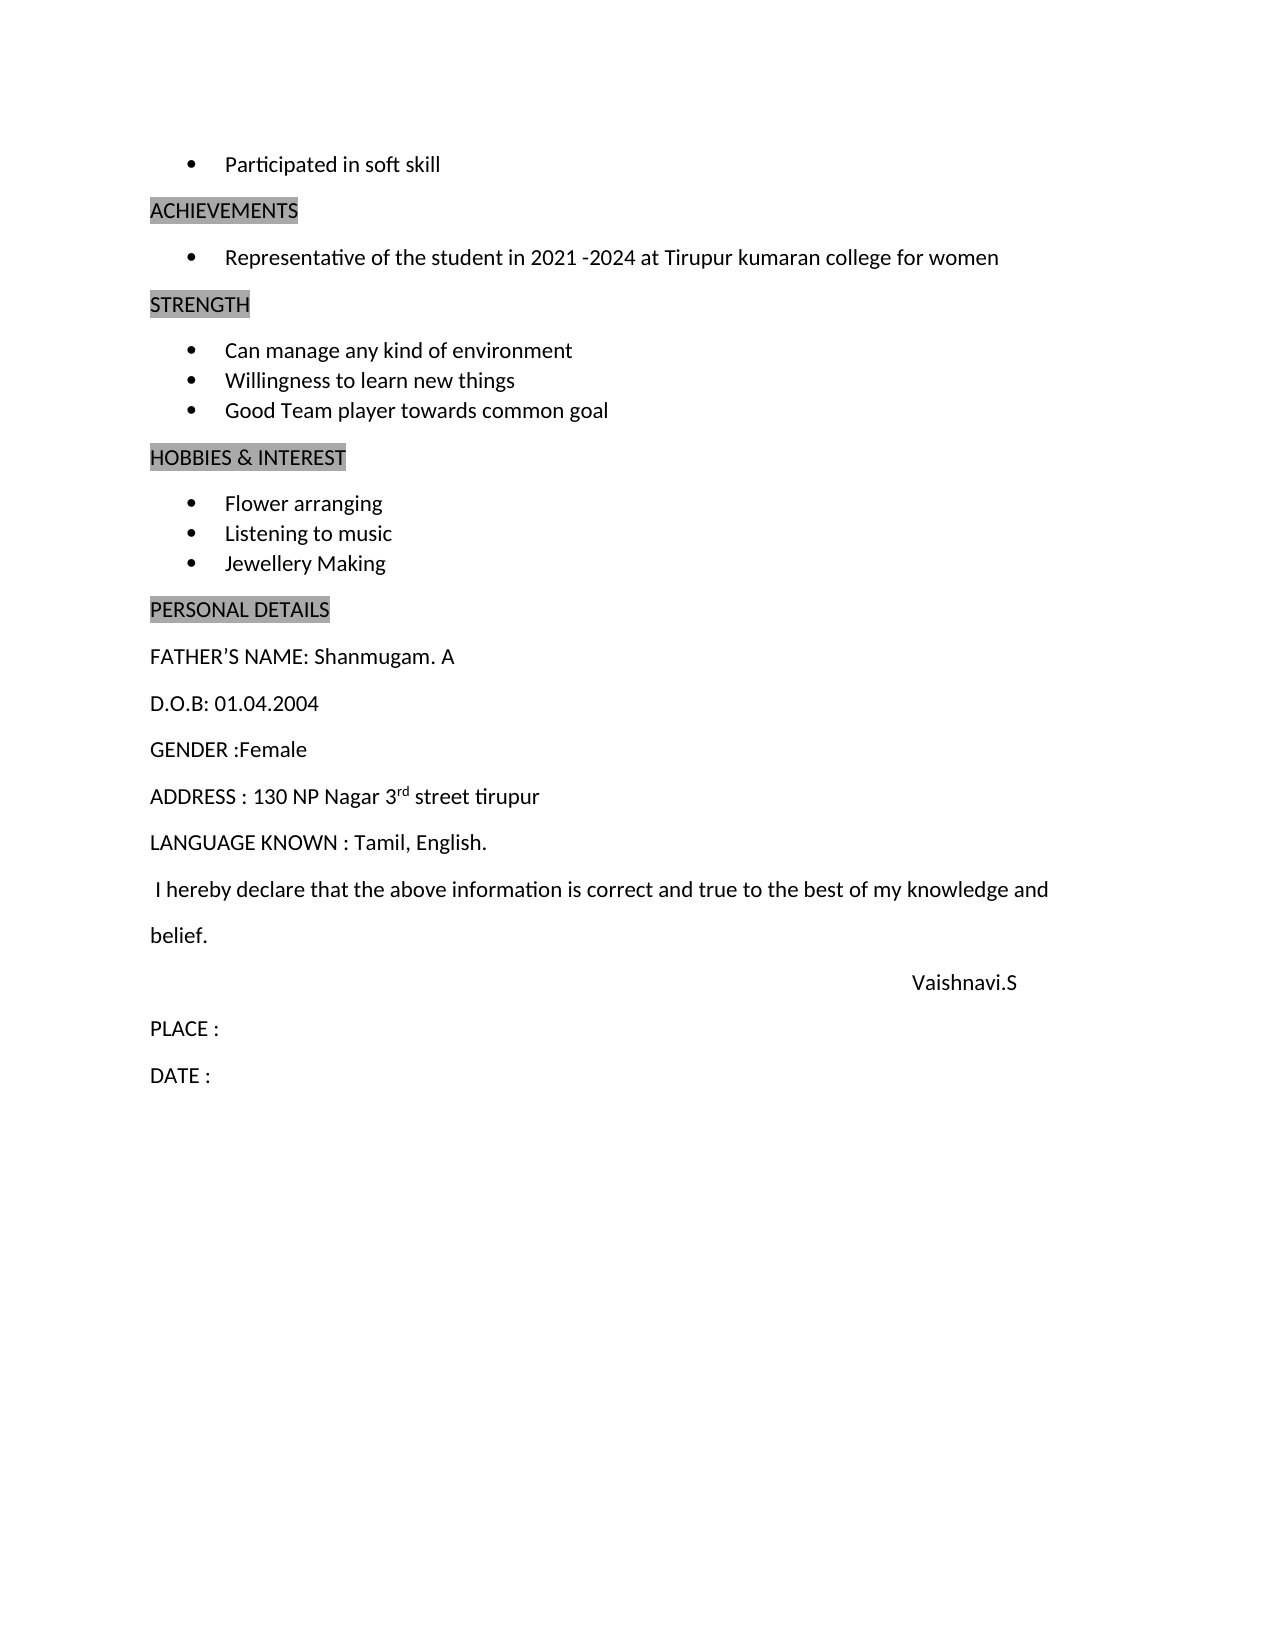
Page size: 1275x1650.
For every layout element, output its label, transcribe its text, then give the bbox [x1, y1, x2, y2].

list Representative of the student in 2021 -2024 at Tirupur kumaran college for women [187, 243, 1125, 271]
text STRENGTH [150, 290, 1125, 318]
text DATE : [150, 1061, 1125, 1089]
list Participated in soft skill [187, 150, 1125, 178]
text FATHER’S NAME: Shanmugam. A [150, 642, 1125, 670]
text belief. [150, 921, 1125, 949]
text PERSONAL DETAILS [150, 596, 1125, 623]
list Jewellery Making [187, 549, 1125, 577]
list Can manage any kind of environment [187, 336, 1125, 364]
text Vaishnavi.S [150, 968, 1125, 996]
list Good Team player towards common goal [187, 396, 1125, 424]
text PLACE : [150, 1014, 1125, 1043]
list Willingness to learn new things [187, 366, 1125, 394]
text LANGUAGE KNOWN : Tamil, English. [150, 828, 1125, 856]
list Listening to music [187, 519, 1125, 547]
text D.O.B: 01.04.2004 [150, 689, 1125, 717]
text ADDRESS : 130 NP Nagar 3rd street tirupur [150, 782, 1125, 810]
text GENDER :Female [150, 735, 1125, 763]
list Flower arranging [187, 489, 1125, 517]
text HOBBIES & INTEREST [150, 443, 1125, 471]
text ACHIEVEMENTS [150, 197, 1125, 224]
text I hereby declare that the above information is correct and true to the best of my knowledge and [150, 875, 1125, 903]
